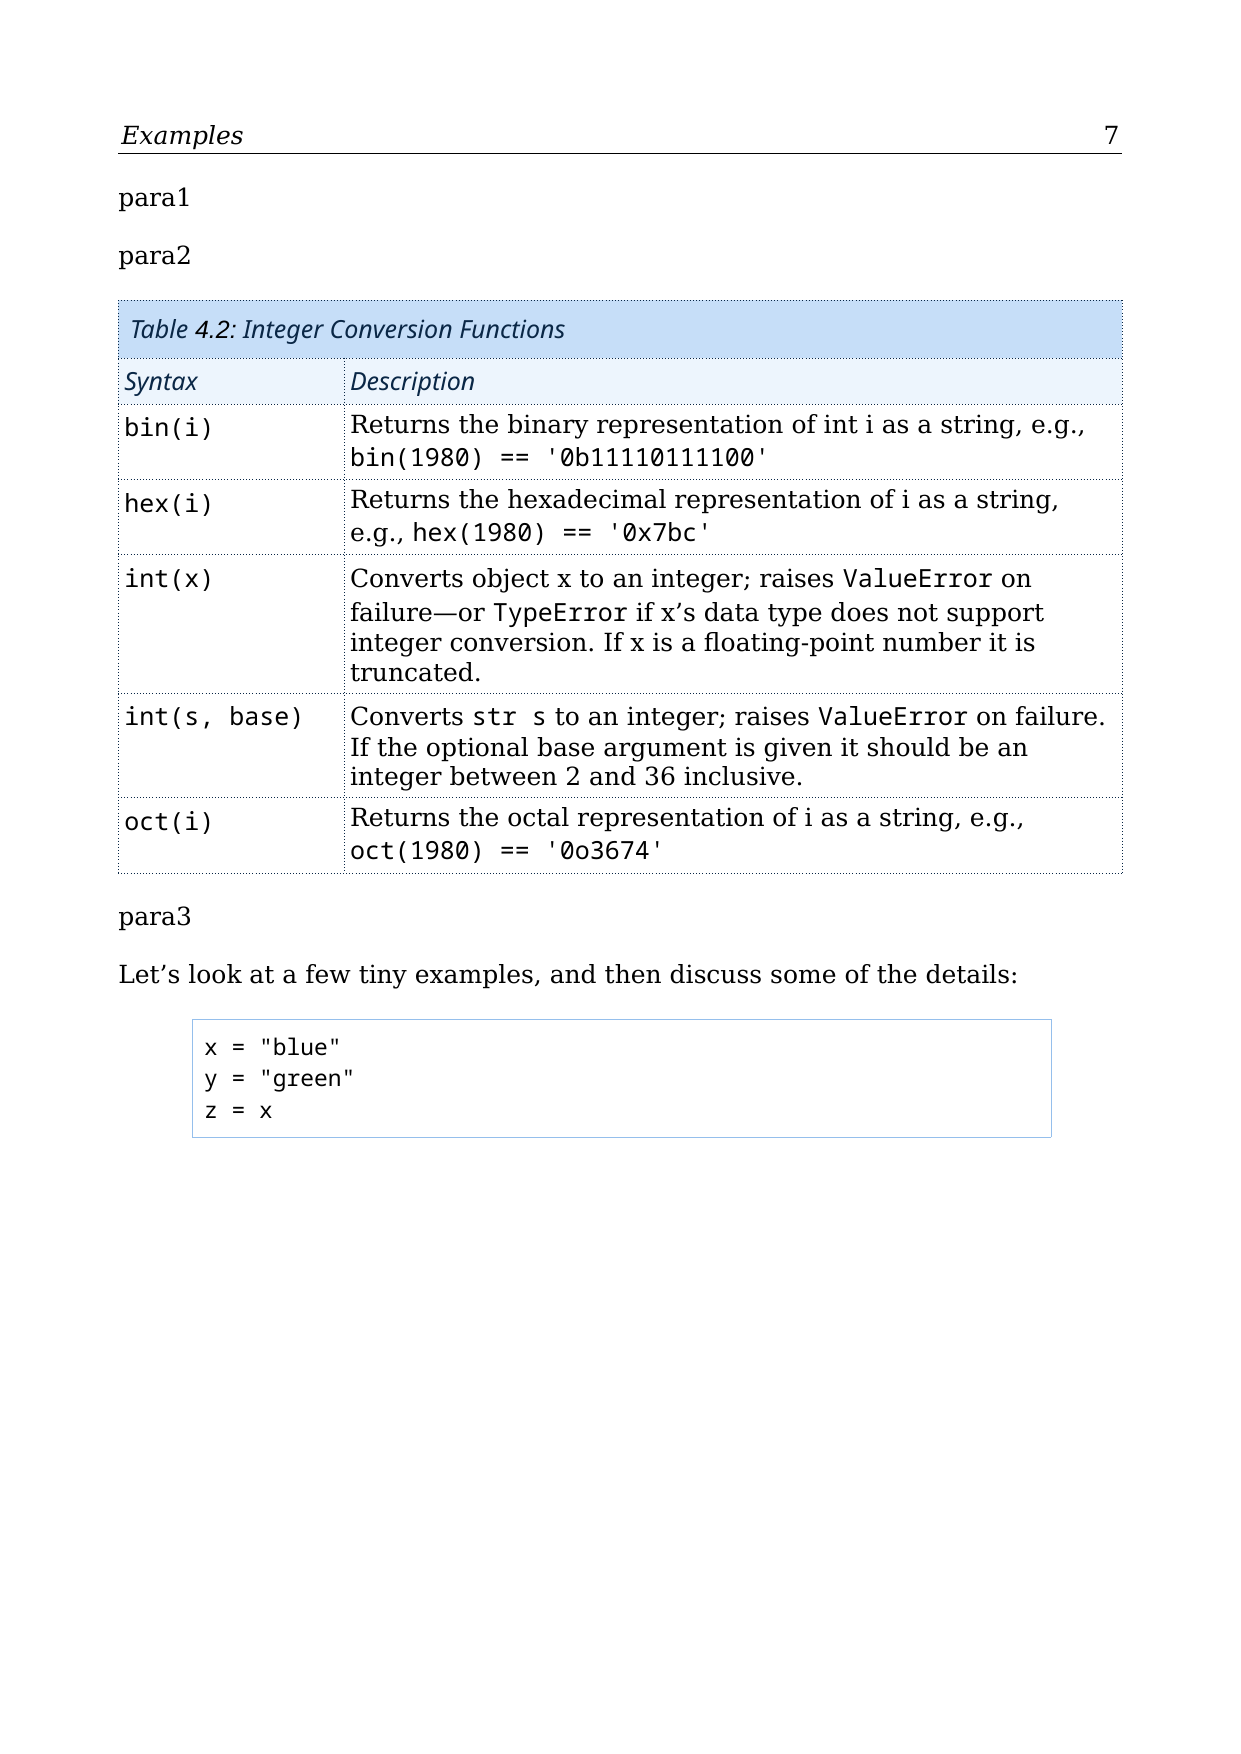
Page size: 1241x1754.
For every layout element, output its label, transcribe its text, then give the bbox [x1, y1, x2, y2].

table_cell oct(i) [118, 797, 344, 872]
table_header Table 4.2: Integer Conversion Functions [118, 300, 1122, 358]
text para1 [118, 183, 1122, 212]
text z = x [193, 1082, 1051, 1137]
table_cell Returns the octal representation of i as a string, e.g., oct(1980) == '0o3674' [344, 797, 1122, 872]
table_cell Converts str s to an integer; raises ValueError on failure. If the optional base argument is given it should be an integer between 2 and 36 inclusive. [344, 693, 1122, 797]
table_cell int(x) [118, 554, 344, 693]
text para3 [118, 872, 1122, 931]
text y = "green" [193, 1051, 1051, 1082]
table_cell Returns the binary representation of int i as a string, e.g., bin(1980) == '0b11110111100' [344, 404, 1122, 479]
table_cell Syntax [118, 358, 344, 404]
table_cell int(s, base) [118, 693, 344, 797]
table_cell hex(i) [118, 479, 344, 554]
table_cell Returns the hexadecimal representation of i as a string, e.g., hex(1980) == '0x7bc' [344, 479, 1122, 554]
text x = "blue" [193, 1020, 1051, 1051]
table_cell Description [344, 358, 1122, 404]
table_cell Converts object x to an integer; raises ValueError on failure—or TypeError if x’s data type does not support integer conversion. If x is a floating-point number it is truncated. [344, 554, 1122, 693]
text Let’s look at a few tiny examples, and then discuss some of the details: [118, 961, 1122, 990]
text para2 [118, 241, 1122, 271]
table_cell bin(i) [118, 404, 344, 479]
